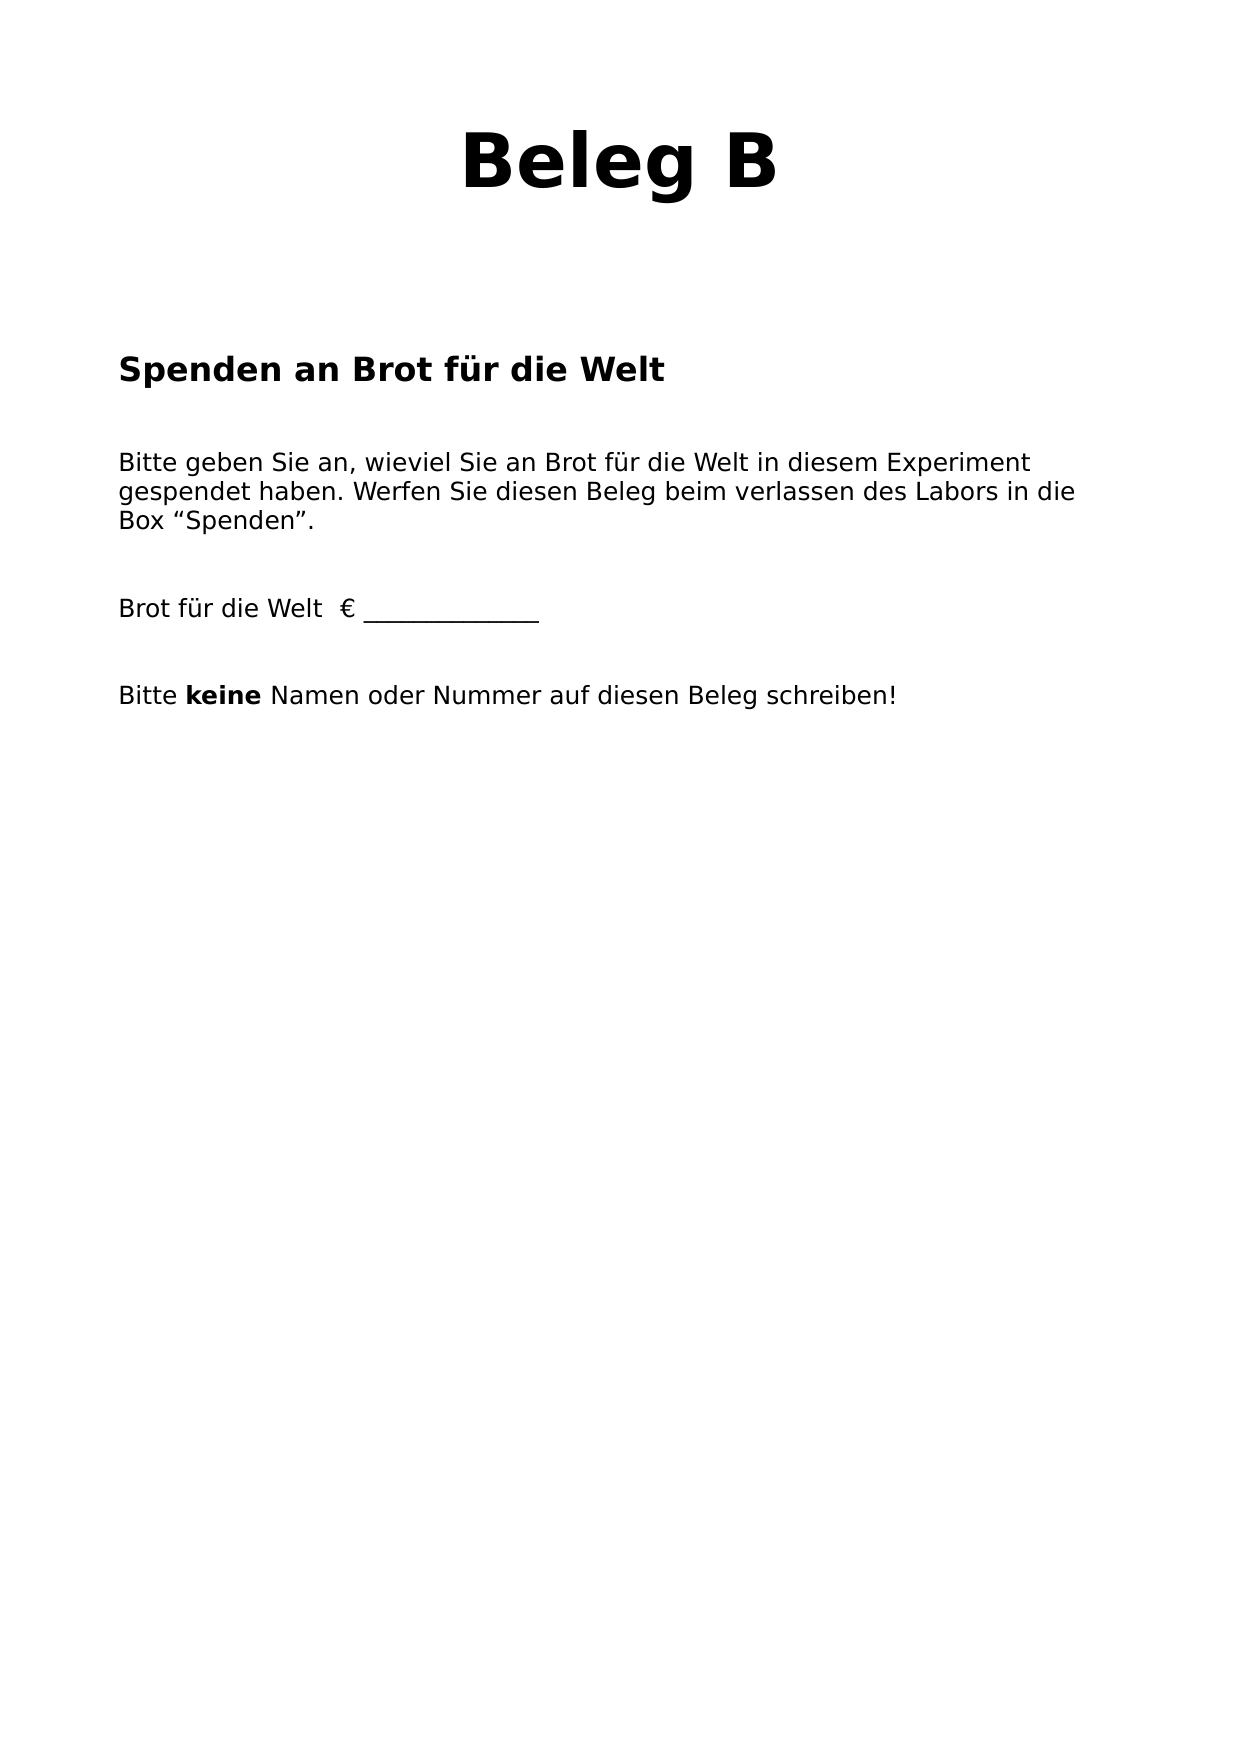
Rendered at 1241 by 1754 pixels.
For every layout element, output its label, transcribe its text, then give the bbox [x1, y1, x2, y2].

text Brot für die Welt € ______________ [118, 594, 1122, 623]
text Spenden an Brot für die Welt [118, 351, 1122, 390]
text Bitte keine Namen oder Nummer auf diesen Beleg schreiben! [118, 681, 1122, 711]
text Bitte geben Sie an, wieviel Sie an Brot für die Welt in diesem Experiment gespendet haben. Werfen Sie diesen Beleg beim verlassen des Labors in die Box “Spenden”. [118, 448, 1122, 536]
text Beleg B [118, 118, 1122, 205]
